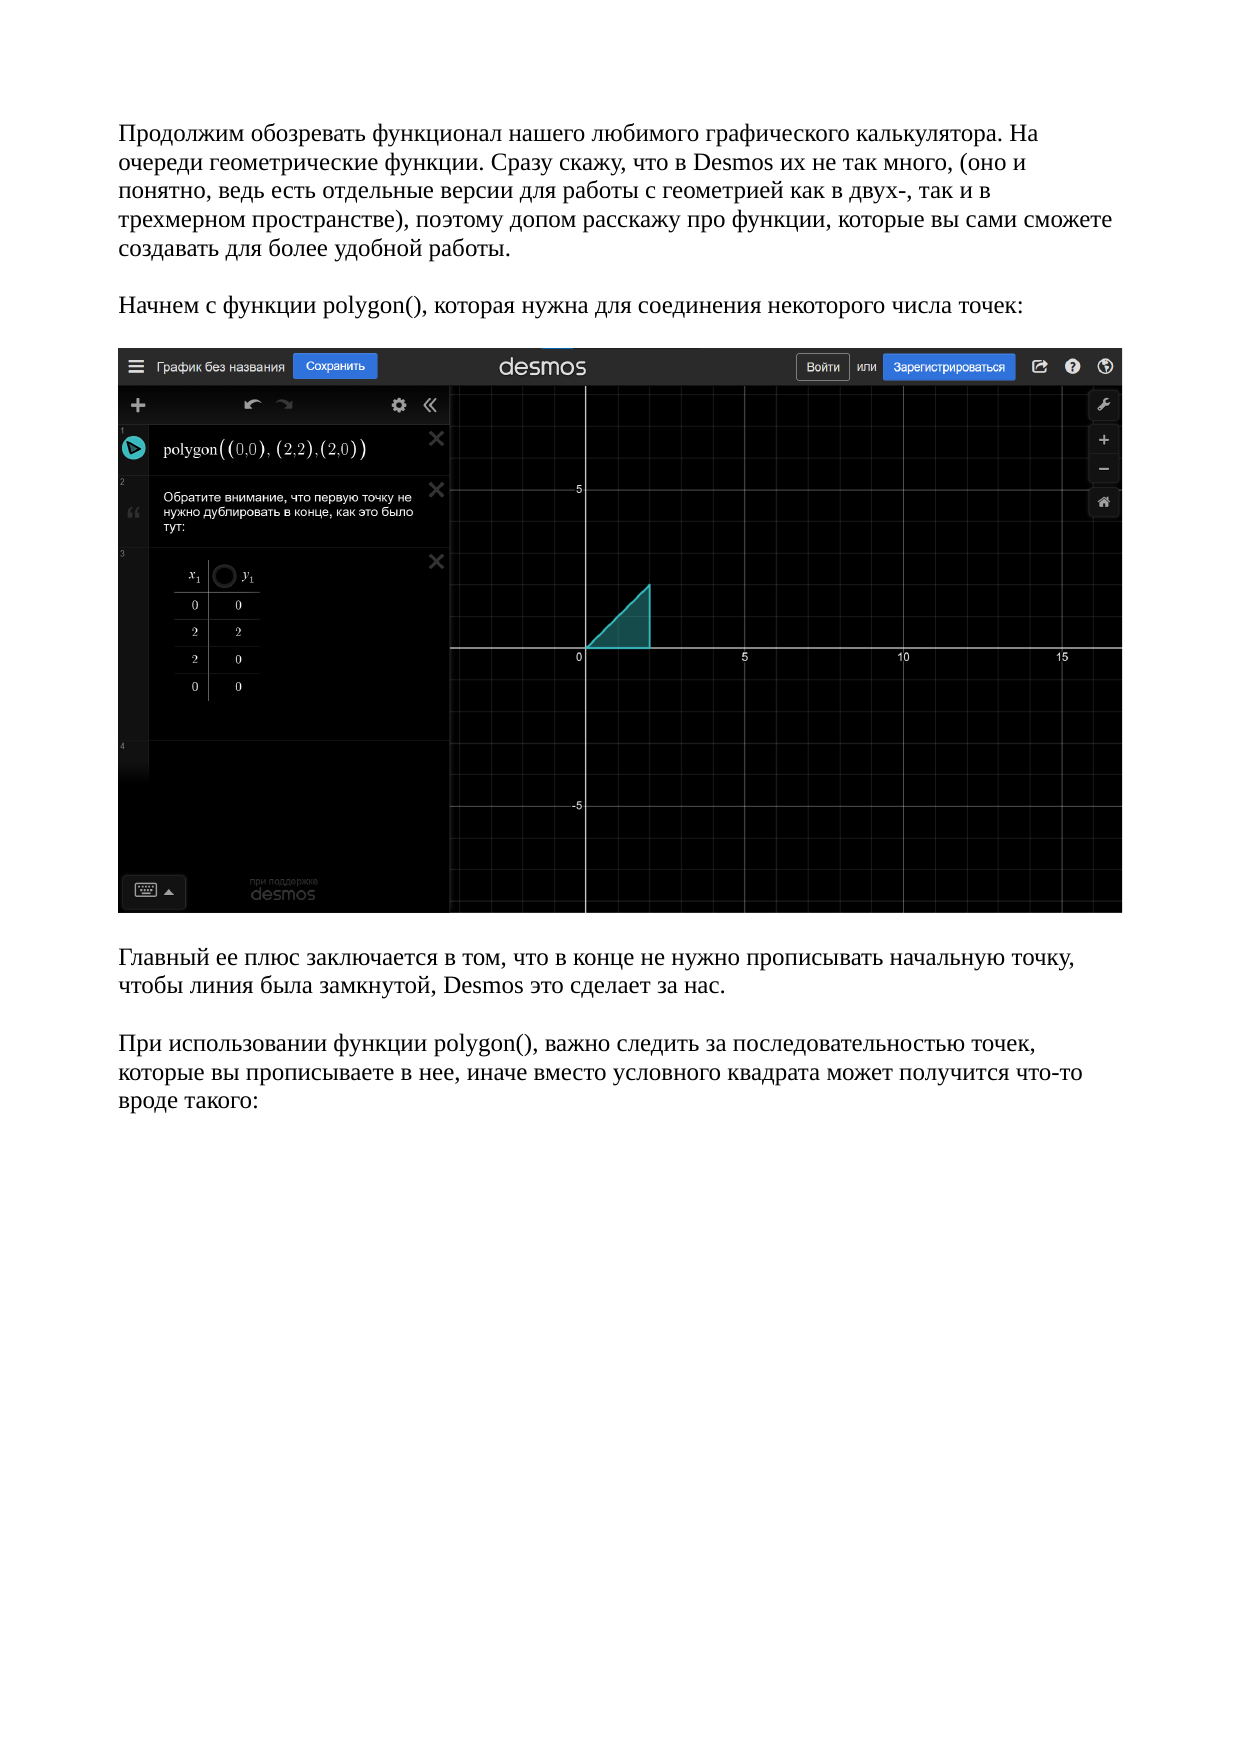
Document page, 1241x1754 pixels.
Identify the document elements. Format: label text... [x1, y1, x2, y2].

text Главный ее плюс заключается в том, что в конце не нужно прописывать начальную точку, чтобы линия была замкнутой, Desmos это сделает за нас. [118, 942, 1122, 999]
text Продолжим обозревать функционал нашего любимого графического калькулятора. На очереди геометрические функции. Сразу скажу, что в Desmos их не так много, (оно и понятно, ведь есть отдельные версии для работы с геометрией как в двух-, так и в трехмерном пространстве), поэтому допом расскажу про функции, которые вы сами сможете создавать для более удобной работы. [118, 118, 1122, 262]
text При использовании функции polygon(), важно следить за последовательностью точек, которые вы прописываете в нее, иначе вместо условного квадрата может получится что-то вроде такого: [118, 1028, 1122, 1114]
picture [118, 348, 1123, 913]
text Начнем с функции polygon(), которая нужна для соединения некоторого числа точек: [118, 291, 1122, 319]
